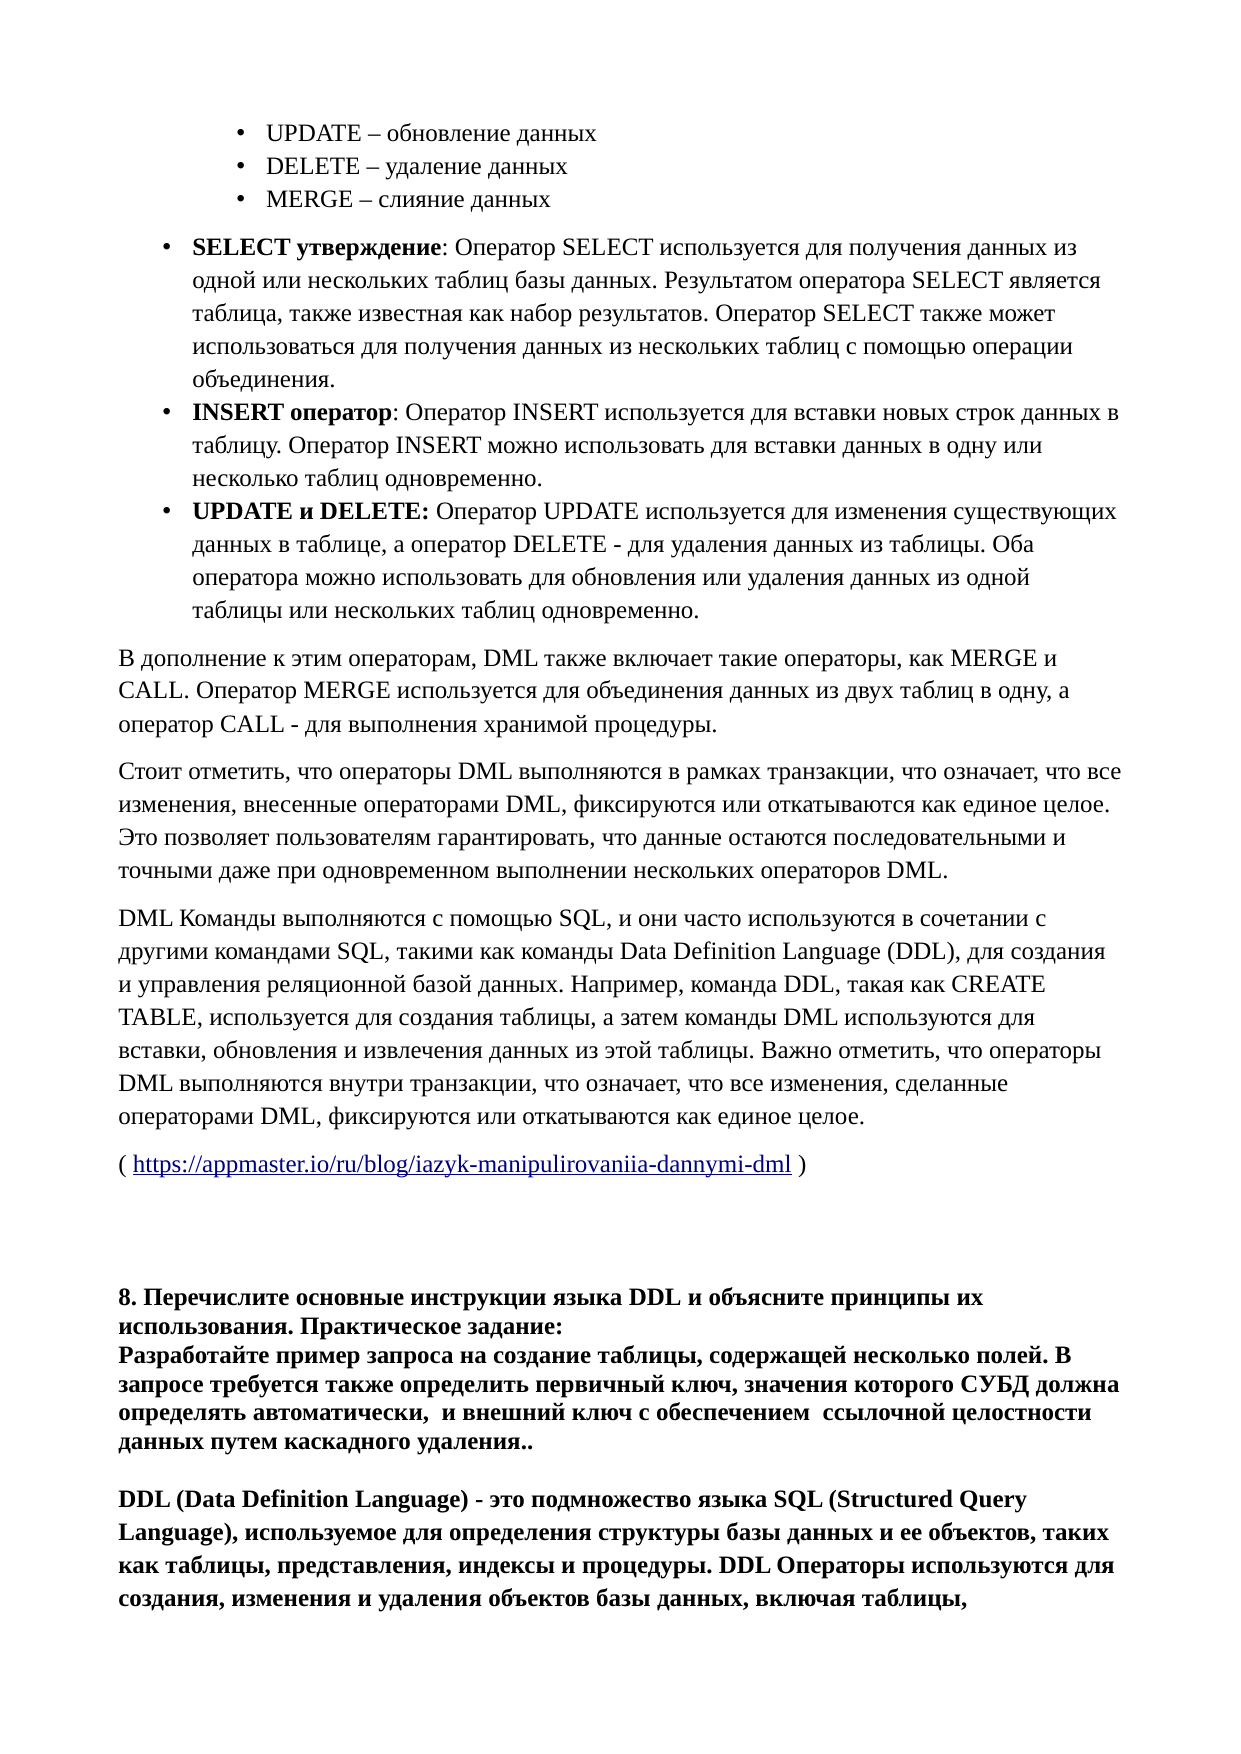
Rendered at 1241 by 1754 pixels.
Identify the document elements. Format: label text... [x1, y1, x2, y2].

list UPDATE и DELETE: Оператор UPDATE используется для изменения существующих данных в таблице, а оператор DELETE - для удаления данных из таблицы. Оба оператора можно использовать для обновления или удаления данных из одной таблицы или нескольких таблиц одновременно. [162, 496, 1122, 624]
list INSERT оператор: Оператор INSERT используется для вставки новых строк данных в таблицу. Оператор INSERT можно использовать для вставки данных в одну или несколько таблиц одновременно. [162, 397, 1122, 492]
text 8. Перечислите основные инструкции языка DDL и объясните принципы их использования. Практическое задание: [118, 1282, 1122, 1340]
text Стоит отметить, что операторы DML выполняются в рамках транзакции, что означает, что все изменения, внесенные операторами DML, фиксируются или откатываются как единое целое. Это позволяет пользователям гарантировать, что данные остаются последовательными и точными даже при одновременном выполнении нескольких операторов DML. [118, 756, 1122, 884]
text В дополнение к этим операторам, DML также включает такие операторы, как MERGE и CALL. Оператор MERGE используется для объединения данных из двух таблиц в одну, а оператор CALL - для выполнения хранимой процедуры. [118, 643, 1122, 737]
list DELETE – удаление данных [236, 151, 1122, 180]
text ( https://appmaster.io/ru/blog/iazyk-manipulirovaniia-dannymi-dml ) [118, 1149, 1122, 1177]
list UPDATE – обновление данных [236, 118, 1122, 147]
text DML Команды выполняются с помощью SQL, и они часто используются в сочетании с другими командами SQL, такими как команды Data Definition Language (DDL), для создания и управления реляционной базой данных. Например, команда DDL, такая как CREATE TABLE, используется для создания таблицы, а затем команды DML используются для вставки, обновления и извлечения данных из этой таблицы. Важно отметить, что операторы DML выполняются внутри транзакции, что означает, что все изменения, сделанные операторами DML, фиксируются или откатываются как единое целое. [118, 903, 1122, 1130]
list SELECT утверждение: Оператор SELECT используется для получения данных из одной или нескольких таблиц базы данных. Результатом оператора SELECT является таблица, также известная как набор результатов. Оператор SELECT также может использоваться для получения данных из нескольких таблиц с помощью операции объединения. [162, 232, 1122, 393]
text Разработайте пример запроса на создание таблицы, содержащей несколько полей. В запросе требуется также определить первичный ключ, значения которого СУБД должна определять автоматически, и внешний ключ с обеспечением ссылочной целостности данных путем каскадного удаления.. [118, 1340, 1122, 1455]
text DDL (Data Definition Language) - это подмножество языка SQL (Structured Query Language), используемое для определения структуры базы данных и ее объектов, таких как таблицы, представления, индексы и процедуры. DDL Операторы используются для создания, изменения и удаления объектов базы данных, включая таблицы, [118, 1484, 1122, 1612]
list MERGE – слияние данных [236, 184, 1122, 213]
